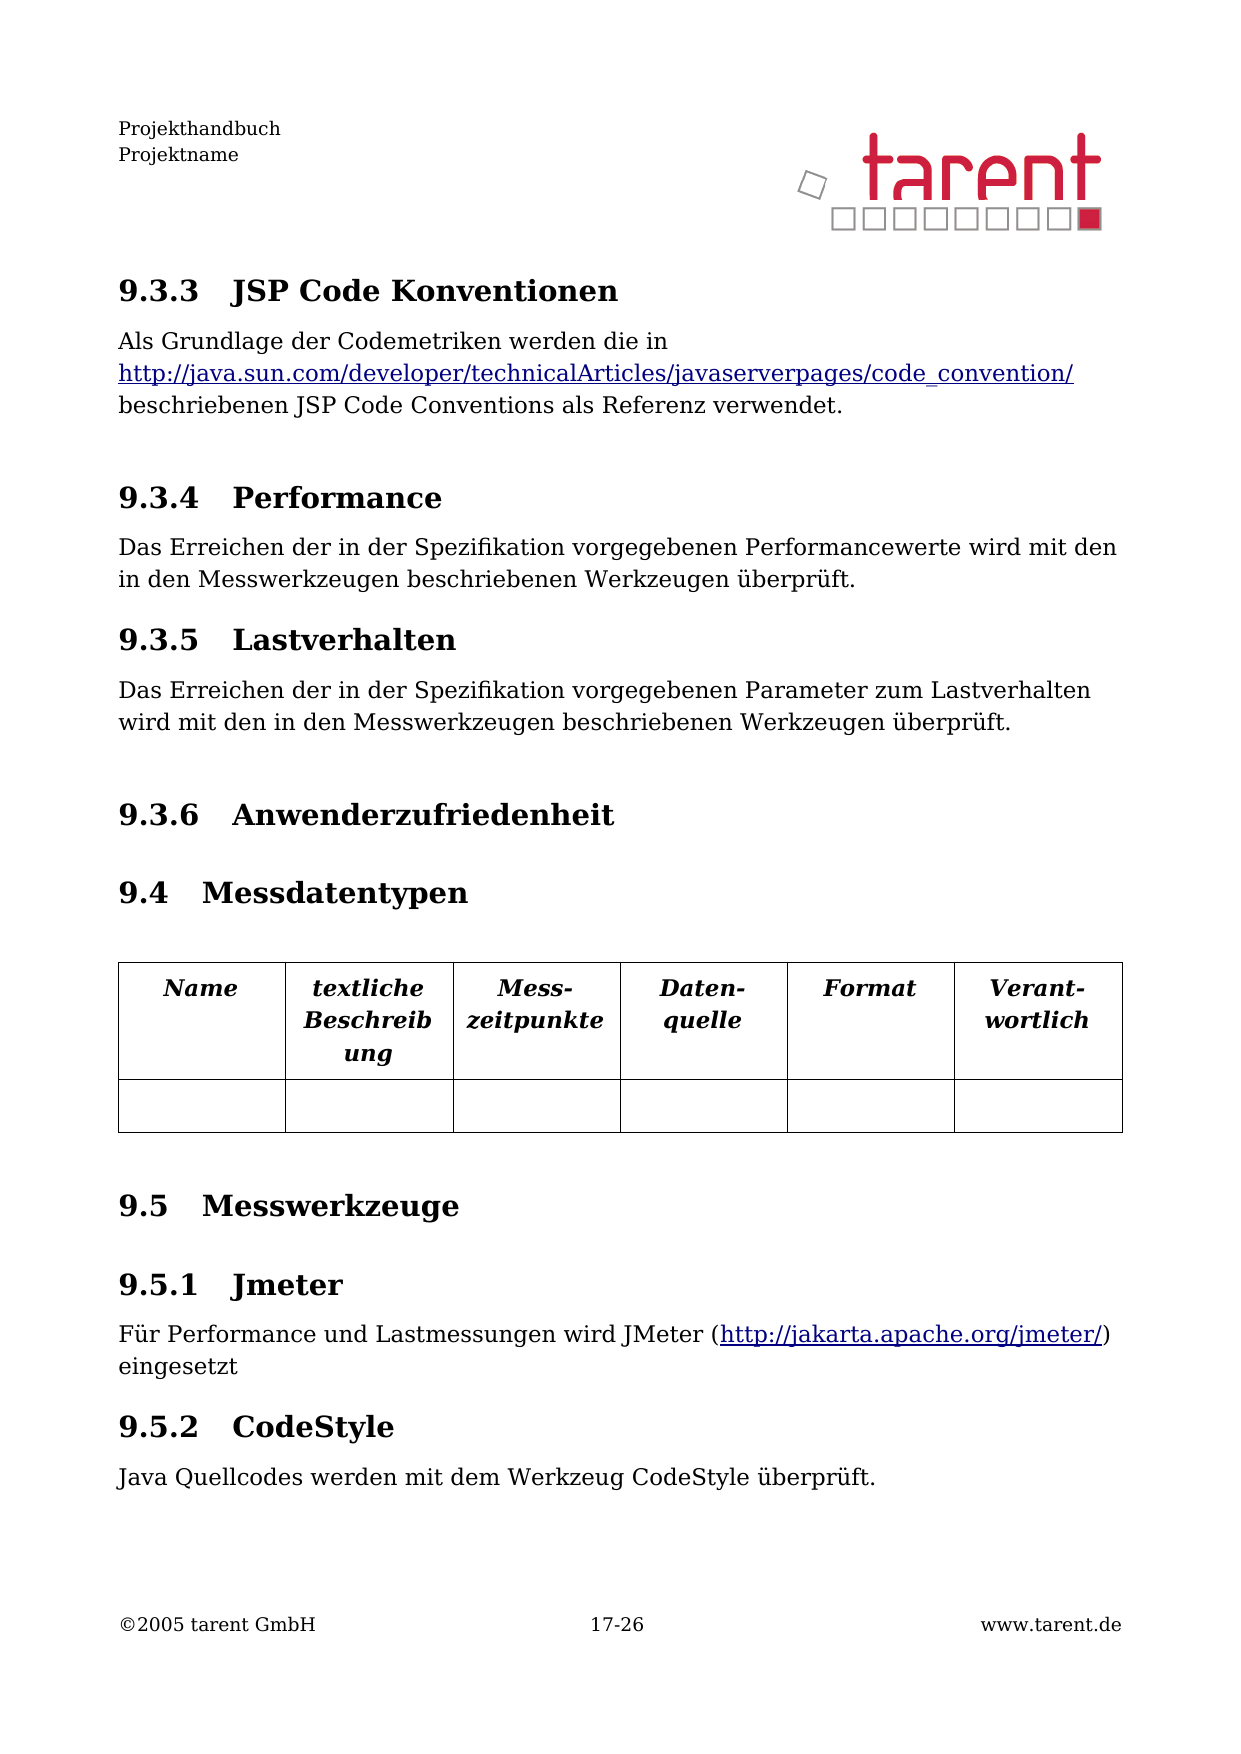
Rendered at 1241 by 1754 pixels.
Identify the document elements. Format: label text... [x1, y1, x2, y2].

text Das Erreichen der in der Spezifikation vorgegebenen Parameter zum Lastverhalten wird mit den in den Messwerkzeugen beschriebenen Werkzeugen überprüft. [118, 677, 1122, 736]
table_header Daten- quelle [621, 963, 787, 1079]
table_cell [788, 1080, 954, 1132]
subtitle Lastverhalten [118, 623, 1122, 658]
subtitle JSP Code Konventionen [118, 274, 1122, 309]
subtitle Messdatentypen [118, 876, 1122, 911]
table_cell [621, 1080, 787, 1132]
text Für Performance und Lastmessungen wird JMeter (http://jakarta.apache.org/jmeter/) eingesetzt [118, 1321, 1122, 1380]
subtitle Jmeter [118, 1268, 1122, 1302]
text Java Quellcodes werden mit dem Werkzeug CodeStyle überprüft. [118, 1464, 1122, 1491]
table_cell [955, 1080, 1122, 1132]
text Das Erreichen der in der Spezifikation vorgegebenen Performancewerte wird mit den in den Messwerkzeugen beschriebenen Werkzeugen überprüft. [118, 534, 1122, 593]
table_header Format [788, 963, 954, 1079]
text Als Grundlage der Codemetriken werden die in http://java.sun.com/developer/technicalArticles/javaserverpages/code_convention/ beschriebenen JSP Code Conventions als Referenz verwendet. [118, 328, 1122, 419]
table_header Name [119, 963, 285, 1079]
picture [784, 120, 1117, 242]
table_header Mess-zeitpunkte [454, 963, 620, 1079]
subtitle CodeStyle [118, 1410, 1122, 1444]
table_cell [454, 1080, 620, 1132]
table_cell [286, 1080, 453, 1132]
table_cell [119, 1080, 285, 1132]
table_header Verant-wortlich [955, 963, 1122, 1079]
subtitle Performance [118, 481, 1122, 515]
table_header textliche Beschreibung [286, 963, 453, 1079]
subtitle Anwenderzufriedenheit [118, 798, 1122, 832]
subtitle Messwerkzeuge [118, 1189, 1122, 1223]
